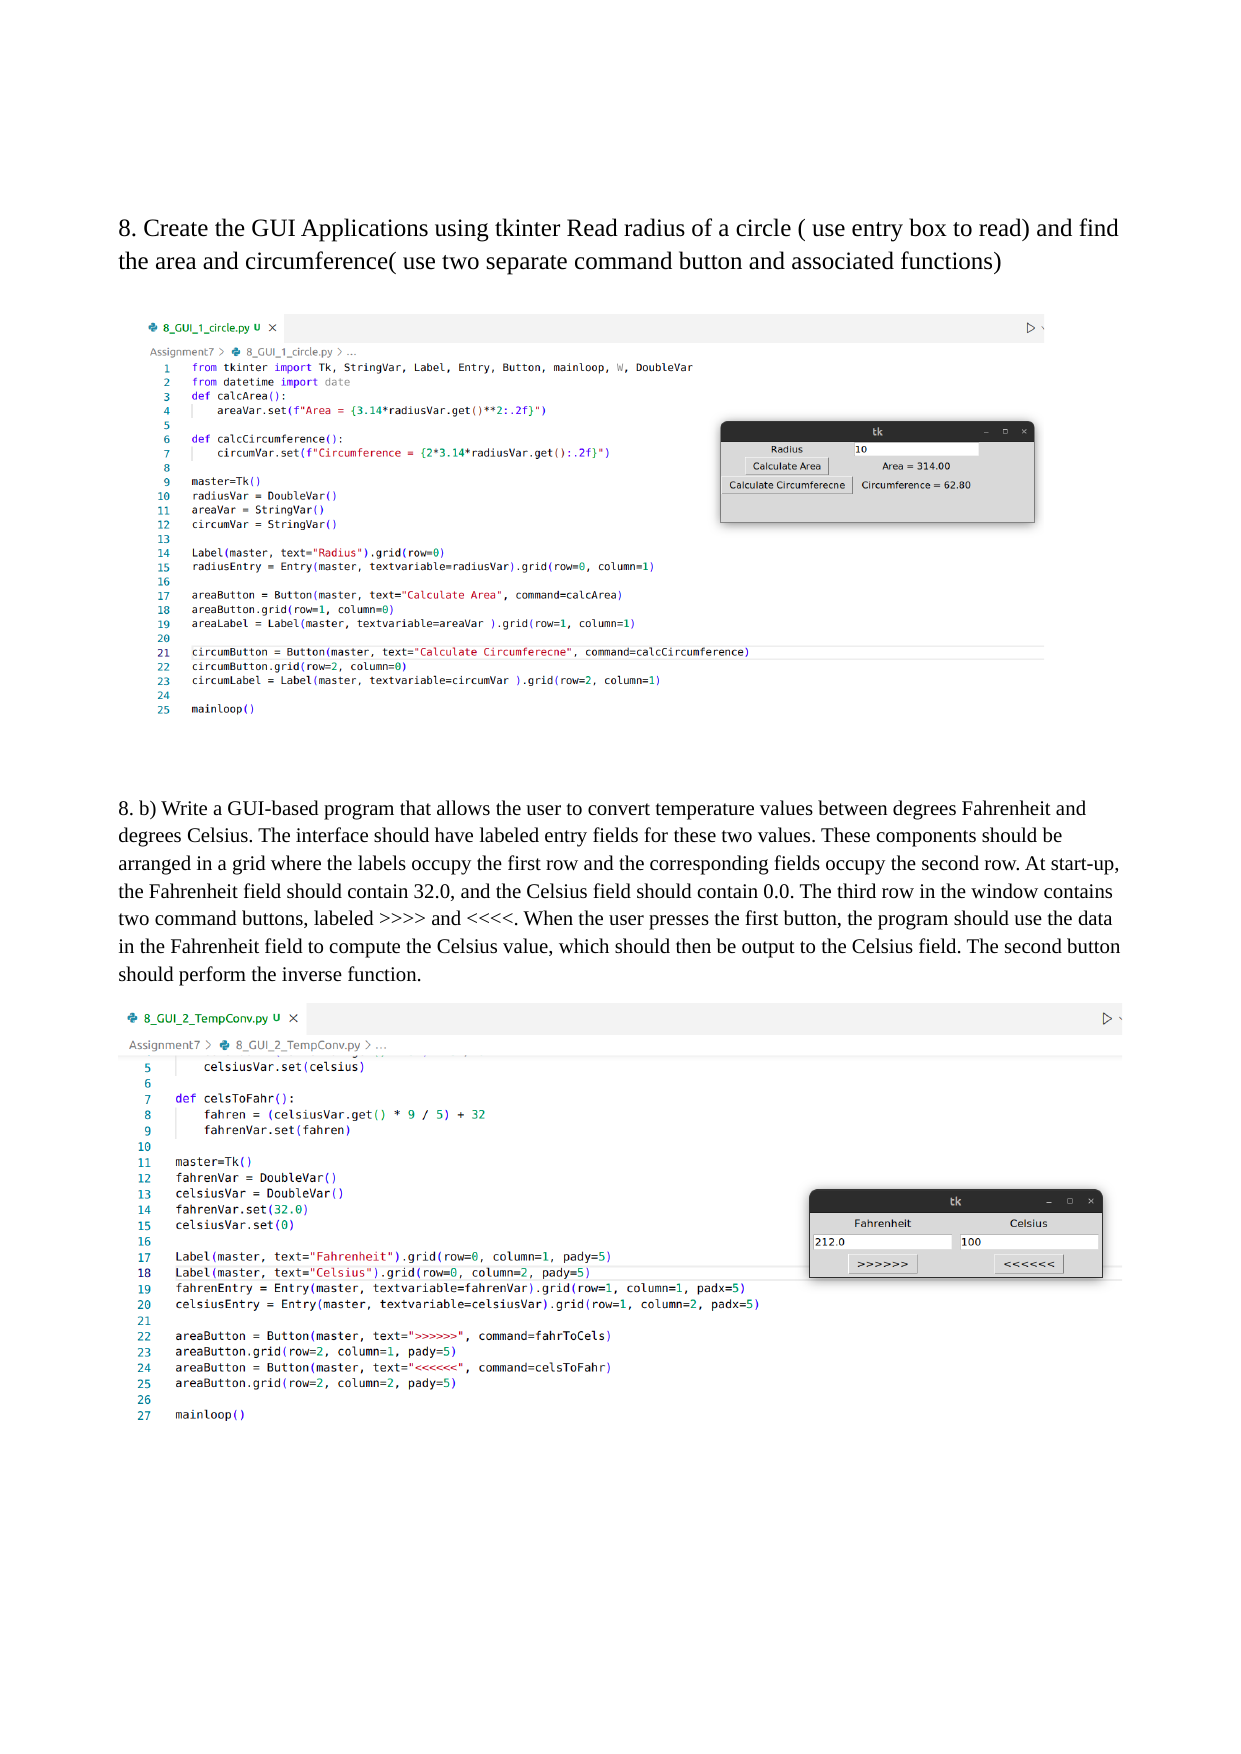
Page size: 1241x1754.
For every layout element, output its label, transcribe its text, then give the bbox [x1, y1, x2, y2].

text 8. b) Write a GUI-based program that allows the user to convert temperature values between degrees Fahrenheit and degrees Celsius. The interface should have labeled entry fields for these two values. These components should be arranged in a grid where the labels occupy the first row and the corresponding fields occupy the second row. At start-up, the Fahrenheit field should contain 32.0, and the Celsius field should contain 0.0. The third row in the window contains two command buttons, labeled >>>> and <<<<. When the user presses the first button, the program should use the data in the Fahrenheit field to compute the Celsius value, which should then be output to the Celsius field. The second button should perform the inverse function. [118, 796, 1122, 986]
picture [118, 1003, 1123, 1489]
text 8. Create the GUI Applications using tkinter Read radius of a circle ( use entry box to read) and find the area and circumference( use two separate command button and associated functions) [118, 213, 1122, 275]
picture [140, 314, 1045, 744]
